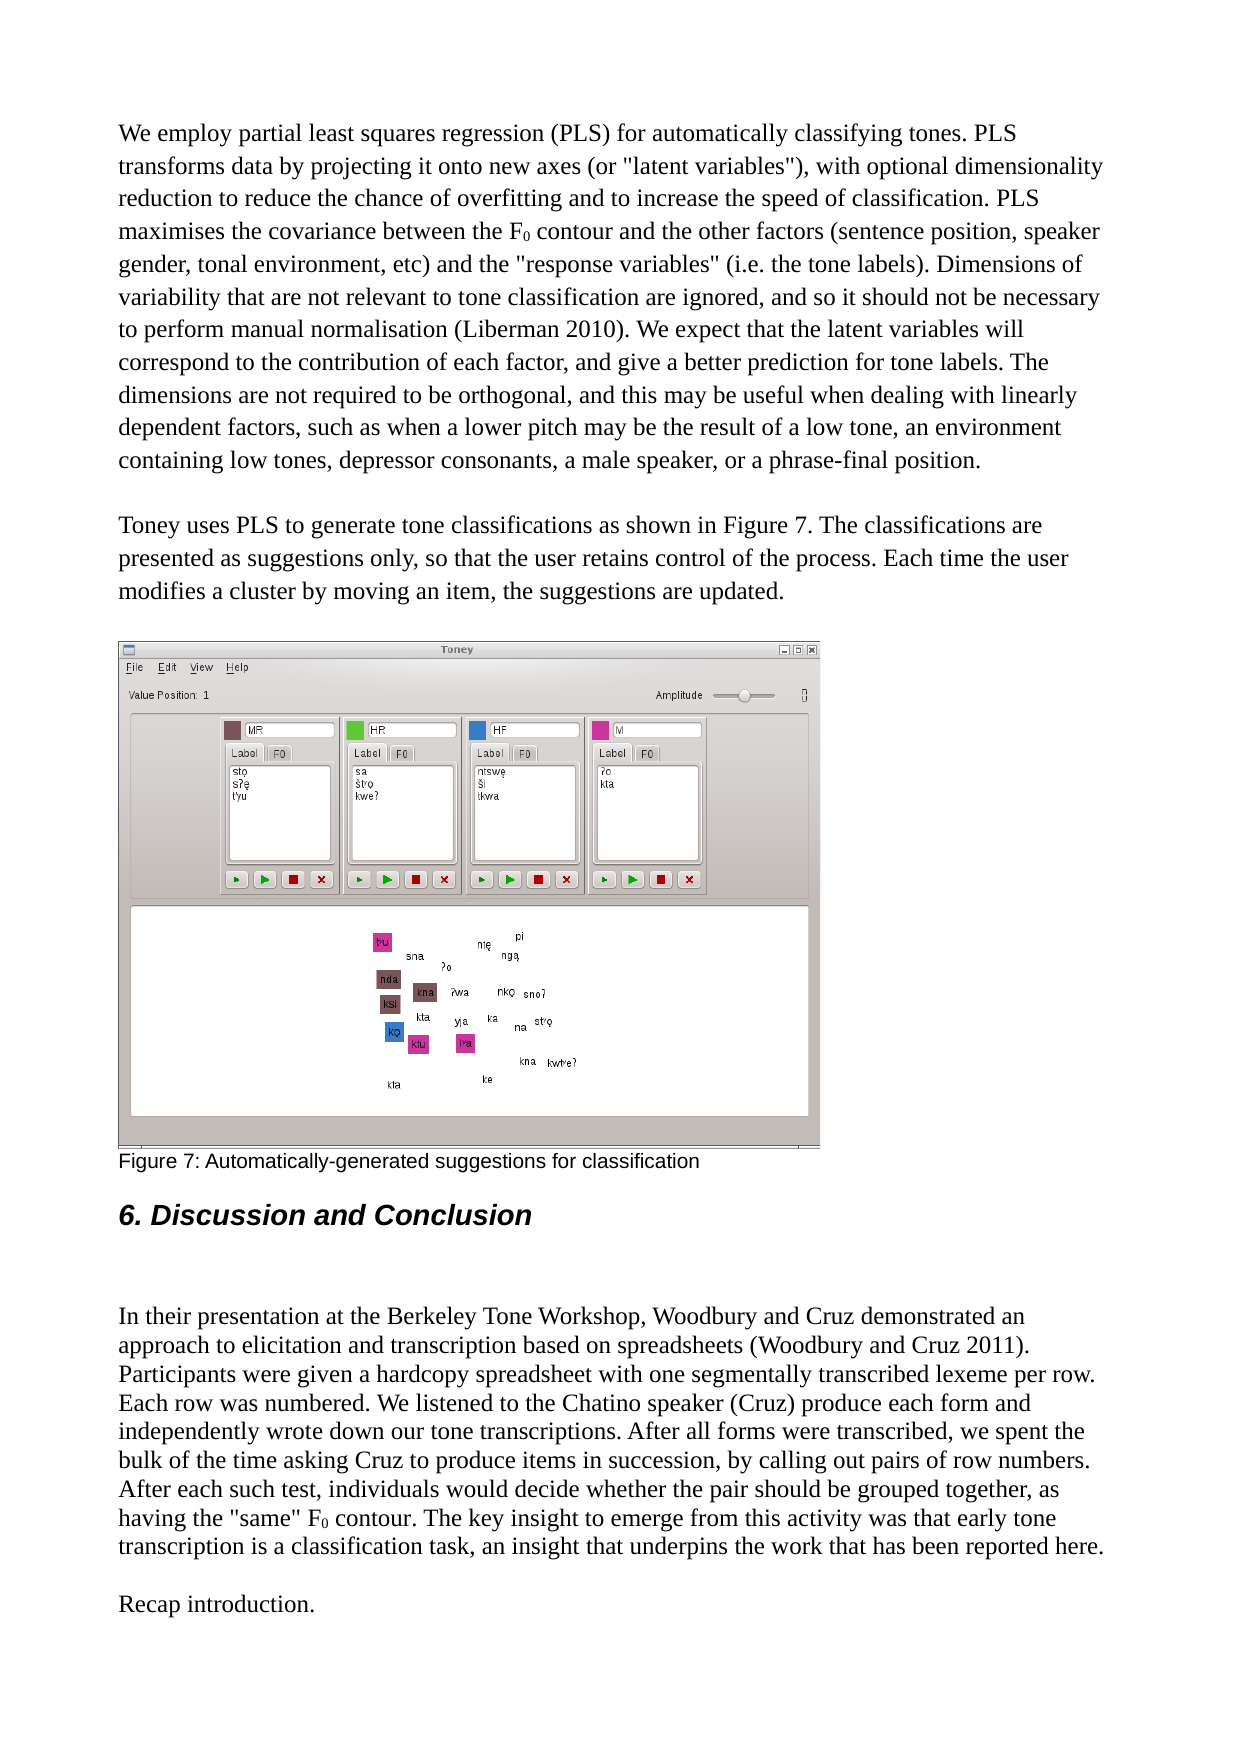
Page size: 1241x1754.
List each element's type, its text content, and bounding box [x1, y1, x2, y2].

text In their presentation at the Berkeley Tone Workshop, Woodbury and Cruz demonstrated an approach to elicitation and transcription based on spreadsheets (Woodbury and Cruz 2011). Participants were given a hardcopy spreadsheet with one segmentally transcribed lexeme per row. Each row was numbered. We listened to the Chatino speaker (Cruz) produce each form and independently wrote down our tone transcriptions. After all forms were transcribed, we spent the bulk of the time asking Cruz to produce items in succession, by calling out pairs of row numbers. After each such test, individuals would decide whether the pair should be grouped together, as having the "same" F0 contour. The key insight to emerge from this activity was that early tone transcription is a classification task, an insight that underpins the work that has been reported here. [118, 1301, 1122, 1560]
text Figure 7: Automatically-generated suggestions for classification [118, 641, 1122, 1173]
text Recap introduction. [118, 1589, 1122, 1618]
text Toney uses PLS to generate tone classifications as shown in Figure 7. The classifications are presented as suggestions only, so that the user retains control of the process. Each time the user modifies a cluster by moving an item, the suggestions are updated. [118, 511, 1122, 605]
subtitle 6. Discussion and Conclusion [118, 1198, 1122, 1231]
text We employ partial least squares regression (PLS) for automatically classifying tones. PLS transforms data by projecting it onto new axes (or "latent variables"), with optional dimensionality reduction to reduce the chance of overfitting and to increase the speed of classification. PLS maximises the covariance between the F0 contour and the other factors (sentence position, speaker gender, tonal environment, etc) and the "response variables" (i.e. the tone labels). Dimensions of variability that are not relevant to tone classification are ignored, and so it should not be necessary to perform manual normalisation (Liberman 2010). We expect that the latent variables will correspond to the contribution of each factor, and give a better prediction for tone labels. The dimensions are not required to be orthogonal, and this may be useful when dealing with linearly dependent factors, such as when a lower pitch may be the result of a low tone, an environment containing low tones, depressor consonants, a male speaker, or a phrase-final position. [118, 118, 1122, 474]
picture [118, 641, 821, 1149]
